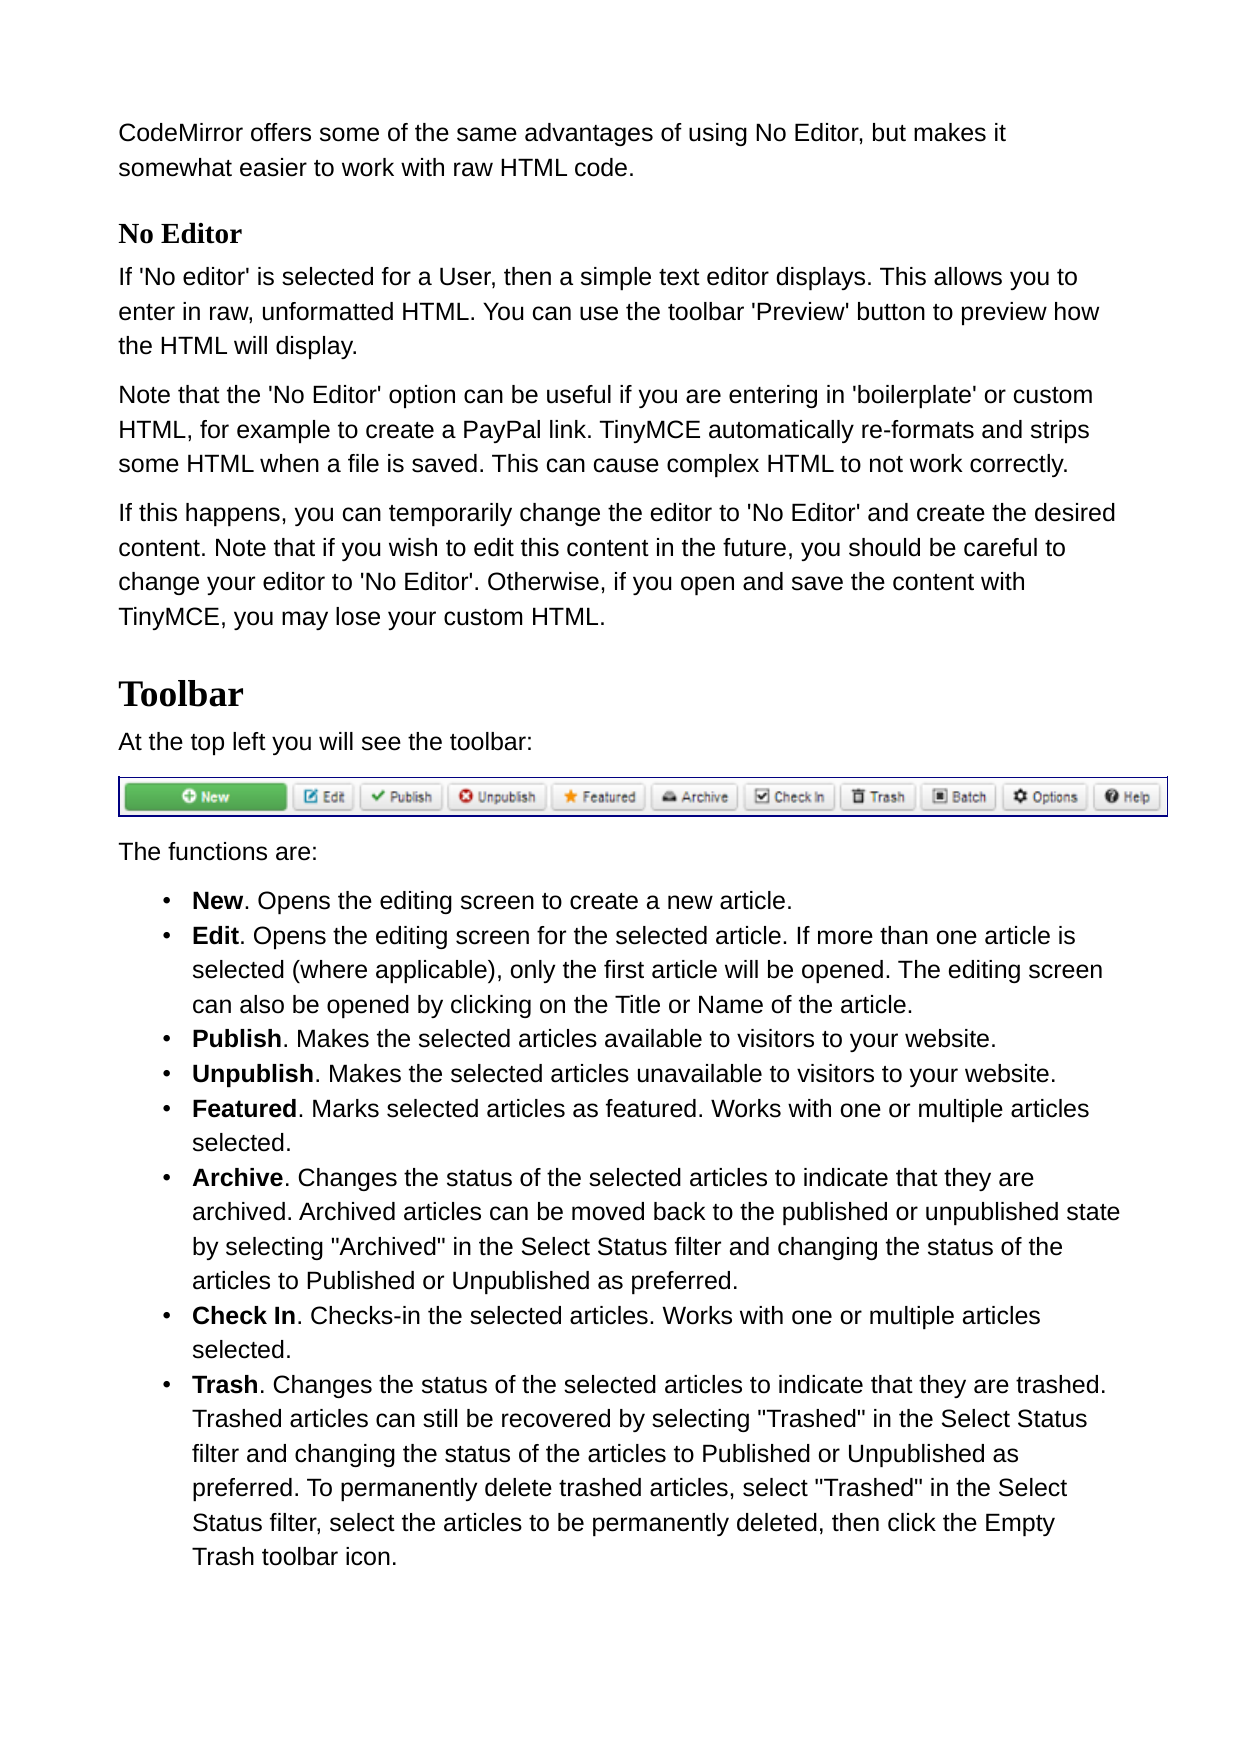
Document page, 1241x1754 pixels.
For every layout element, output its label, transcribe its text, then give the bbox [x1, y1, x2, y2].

list Archive. Changes the status of the selected articles to indicate that they are archived. Archived articles can be moved back to the published or unpublished state by selecting "Archived" in the Select Status filter and changing the status of the articles to Published or Unpublished as preferred. [162, 1163, 1122, 1295]
list Edit. Opens the editing screen for the selected article. If more than one article is selected (where applicable), only the first article will be opened. The editing screen can also be opened by clicking on the Title or Name of the article. [162, 921, 1122, 1019]
text CodeMirror offers some of the same advantages of using No Editor, but makes it somewhat easier to work with raw HTML code. [118, 118, 1122, 181]
list Trash. Changes the status of the selected articles to indicate that they are trashed. Trashed articles can still be recovered by selecting "Trashed" in the Select Status filter and changing the status of the articles to Published or Unpublished as preferred. To permanently delete trashed articles, select "Trashed" in the Select Status filter, select the articles to be permanently deleted, then click the Empty Trash toolbar icon. [162, 1370, 1122, 1571]
text At the top left you will see the toolbar: [118, 727, 1122, 756]
list Publish. Makes the selected articles available to visitors to your website. [162, 1024, 1122, 1053]
list New. Opens the editing screen to create a new article. [162, 886, 1122, 915]
picture [120, 778, 1167, 815]
list Featured. Marks selected articles as featured. Works with one or multiple articles selected. [162, 1094, 1122, 1157]
list Unpublish. Makes the selected articles unavailable to visitors to your website. [162, 1059, 1122, 1088]
text If 'No editor' is selected for a User, then a simple text editor displays. This allows you to enter in raw, unformatted HTML. You can use the toolbar 'Preview' button to preview how the HTML will display. [118, 262, 1122, 360]
text If this happens, you can temporarily change the editor to 'No Editor' and create the desired content. Note that if you wish to edit this content in the future, you should be careful to change your editor to 'No Editor'. Otherwise, if you open and save the content with TinyMCE, you may lose your custom HTML. [118, 498, 1122, 631]
text The functions are: [118, 837, 1122, 866]
subtitle Toolbar [118, 672, 1122, 715]
subtitle No Editor [118, 216, 1122, 250]
list Check In. Checks-in the selected articles. Works with one or multiple articles selected. [162, 1301, 1122, 1364]
text Note that the 'No Editor' option can be useful if you are entering in 'boilerplate' or custom HTML, for example to create a PayPal link. TinyMCE automatically re-formats and strips some HTML when a file is saved. This can cause complex HTML to not work correctly. [118, 380, 1122, 478]
